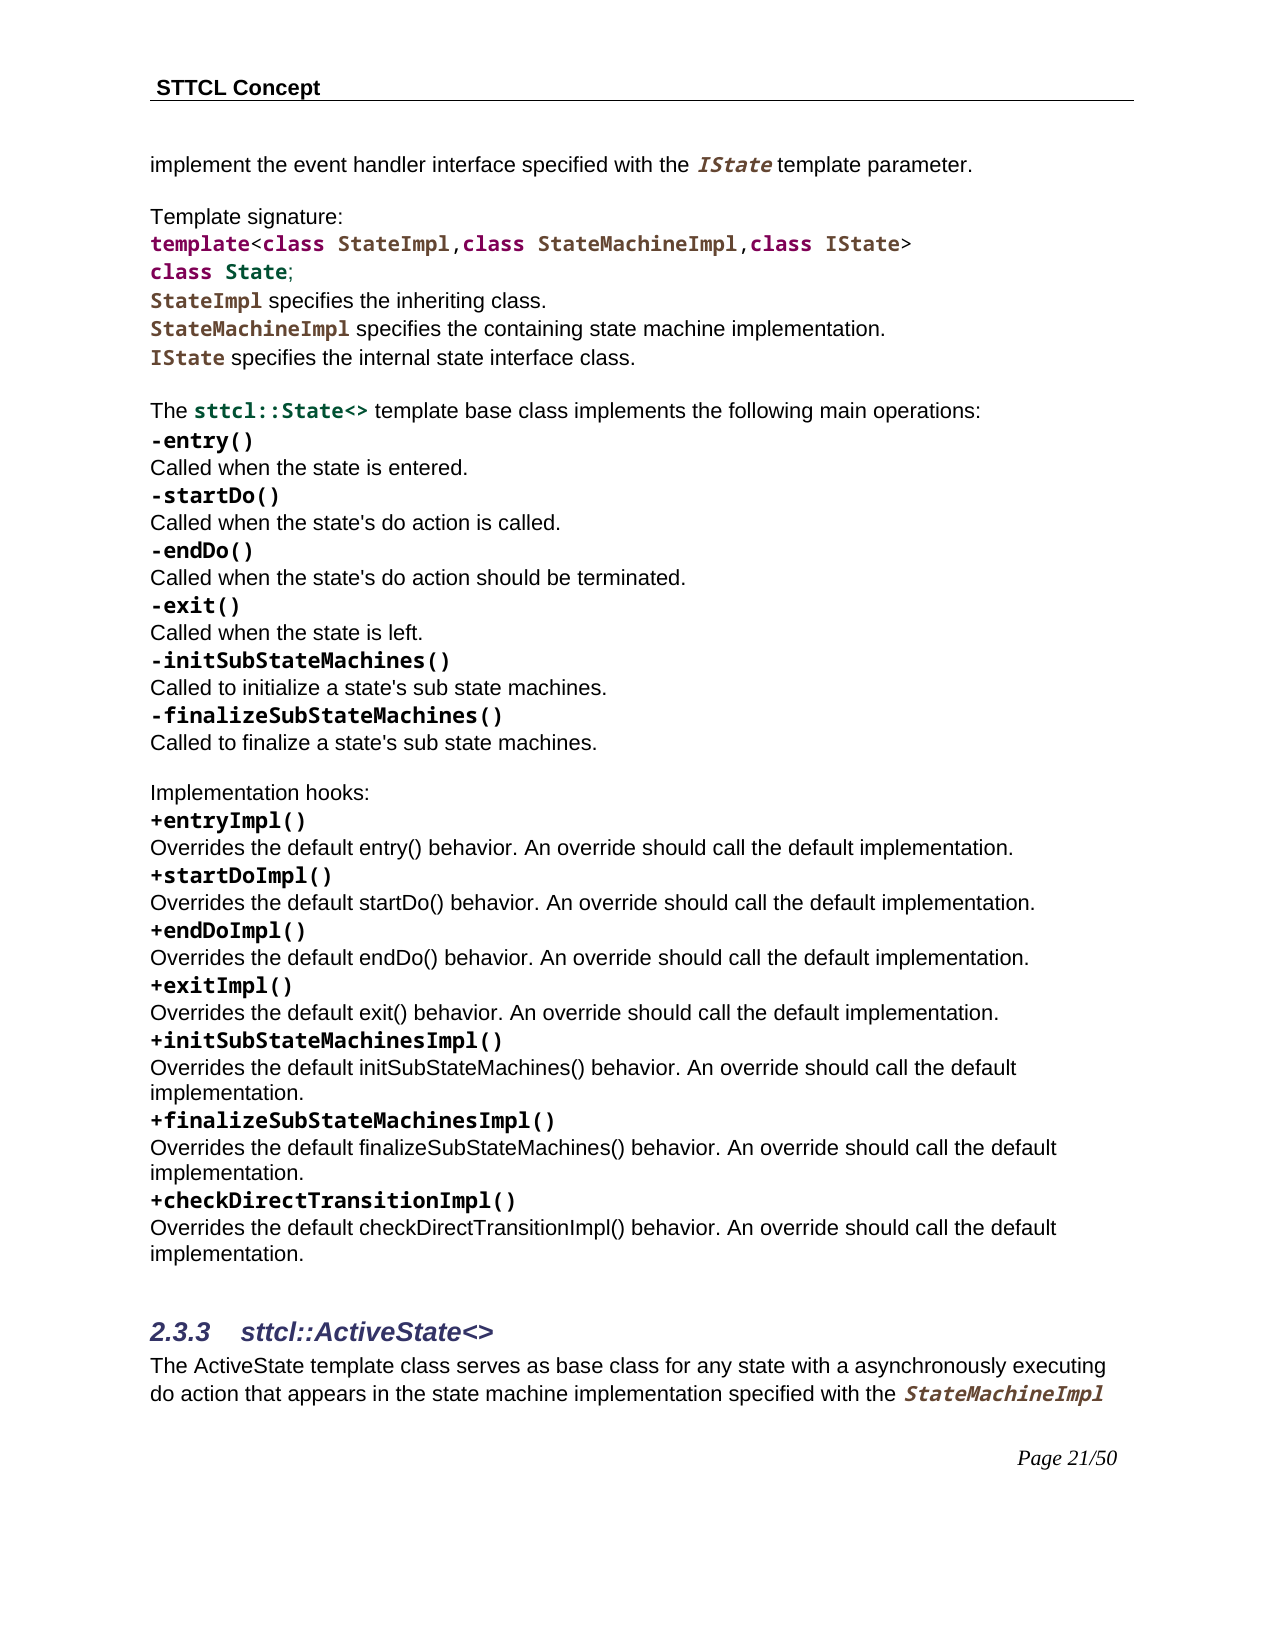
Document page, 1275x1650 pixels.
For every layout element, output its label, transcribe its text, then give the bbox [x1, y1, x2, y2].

text The ActiveState template class serves as base class for any state with a asynchronously executing do action that appears in the state machine implementation specified with the StateMachineImpl [150, 1353, 1125, 1407]
text +endDoImpl() [150, 915, 1125, 945]
text -exit() [150, 590, 1125, 619]
text Called when the state's do action should be terminated. [150, 564, 1125, 590]
text -initSubStateMachines() [150, 645, 1125, 674]
text Called when the state's do action is called. [150, 509, 1125, 535]
subtitle sttcl::ActiveState<> [150, 1316, 1125, 1347]
text Overrides the default startDo() behavior. An override should call the default implementation. [150, 890, 1125, 915]
text class State; [150, 257, 1125, 286]
text Called when the state is left. [150, 619, 1125, 645]
text +finalizeSubStateMachinesImpl() [150, 1105, 1125, 1135]
text +startDoImpl() [150, 860, 1125, 890]
text StateImpl specifies the inheriting class. [150, 286, 1125, 314]
text Overrides the default endDo() behavior. An override should call the default implementation. [150, 945, 1125, 970]
text The sttcl::State<> template base class implements the following main operations: [150, 396, 1125, 425]
text Called when the state is entered. [150, 454, 1125, 480]
text StateMachineImpl specifies the containing state machine implementation. [150, 314, 1125, 343]
text -finalizeSubStateMachines() [150, 700, 1125, 729]
text Implementation hooks: [150, 780, 1125, 805]
text +entryImpl() [150, 805, 1125, 835]
text Template signature: [150, 204, 1125, 229]
text Called to initialize a state's sub state machines. [150, 674, 1125, 700]
text -entry() [150, 425, 1125, 454]
text Overrides the default finalizeSubStateMachines() behavior. An override should call the default implementation. [150, 1135, 1125, 1186]
text implement the event handler interface specified with the IState template parameter. [150, 150, 1125, 178]
text Overrides the default initSubStateMachines() behavior. An override should call the default implementation. [150, 1055, 1125, 1105]
text Called to finalize a state's sub state machines. [150, 729, 1125, 755]
text +initSubStateMachinesImpl() [150, 1025, 1125, 1055]
text Overrides the default entry() behavior. An override should call the default implementation. [150, 835, 1125, 860]
text +exitImpl() [150, 970, 1125, 1000]
text Overrides the default exit() behavior. An override should call the default implementation. [150, 1000, 1125, 1025]
text Overrides the default checkDirectTransitionImpl() behavior. An override should call the default implementation. [150, 1215, 1125, 1266]
text -endDo() [150, 535, 1125, 564]
text IState specifies the internal state interface class. [150, 343, 1125, 371]
text template<class StateImpl,class StateMachineImpl,class IState> [150, 229, 1125, 257]
text -startDo() [150, 480, 1125, 509]
text +checkDirectTransitionImpl() [150, 1186, 1125, 1215]
